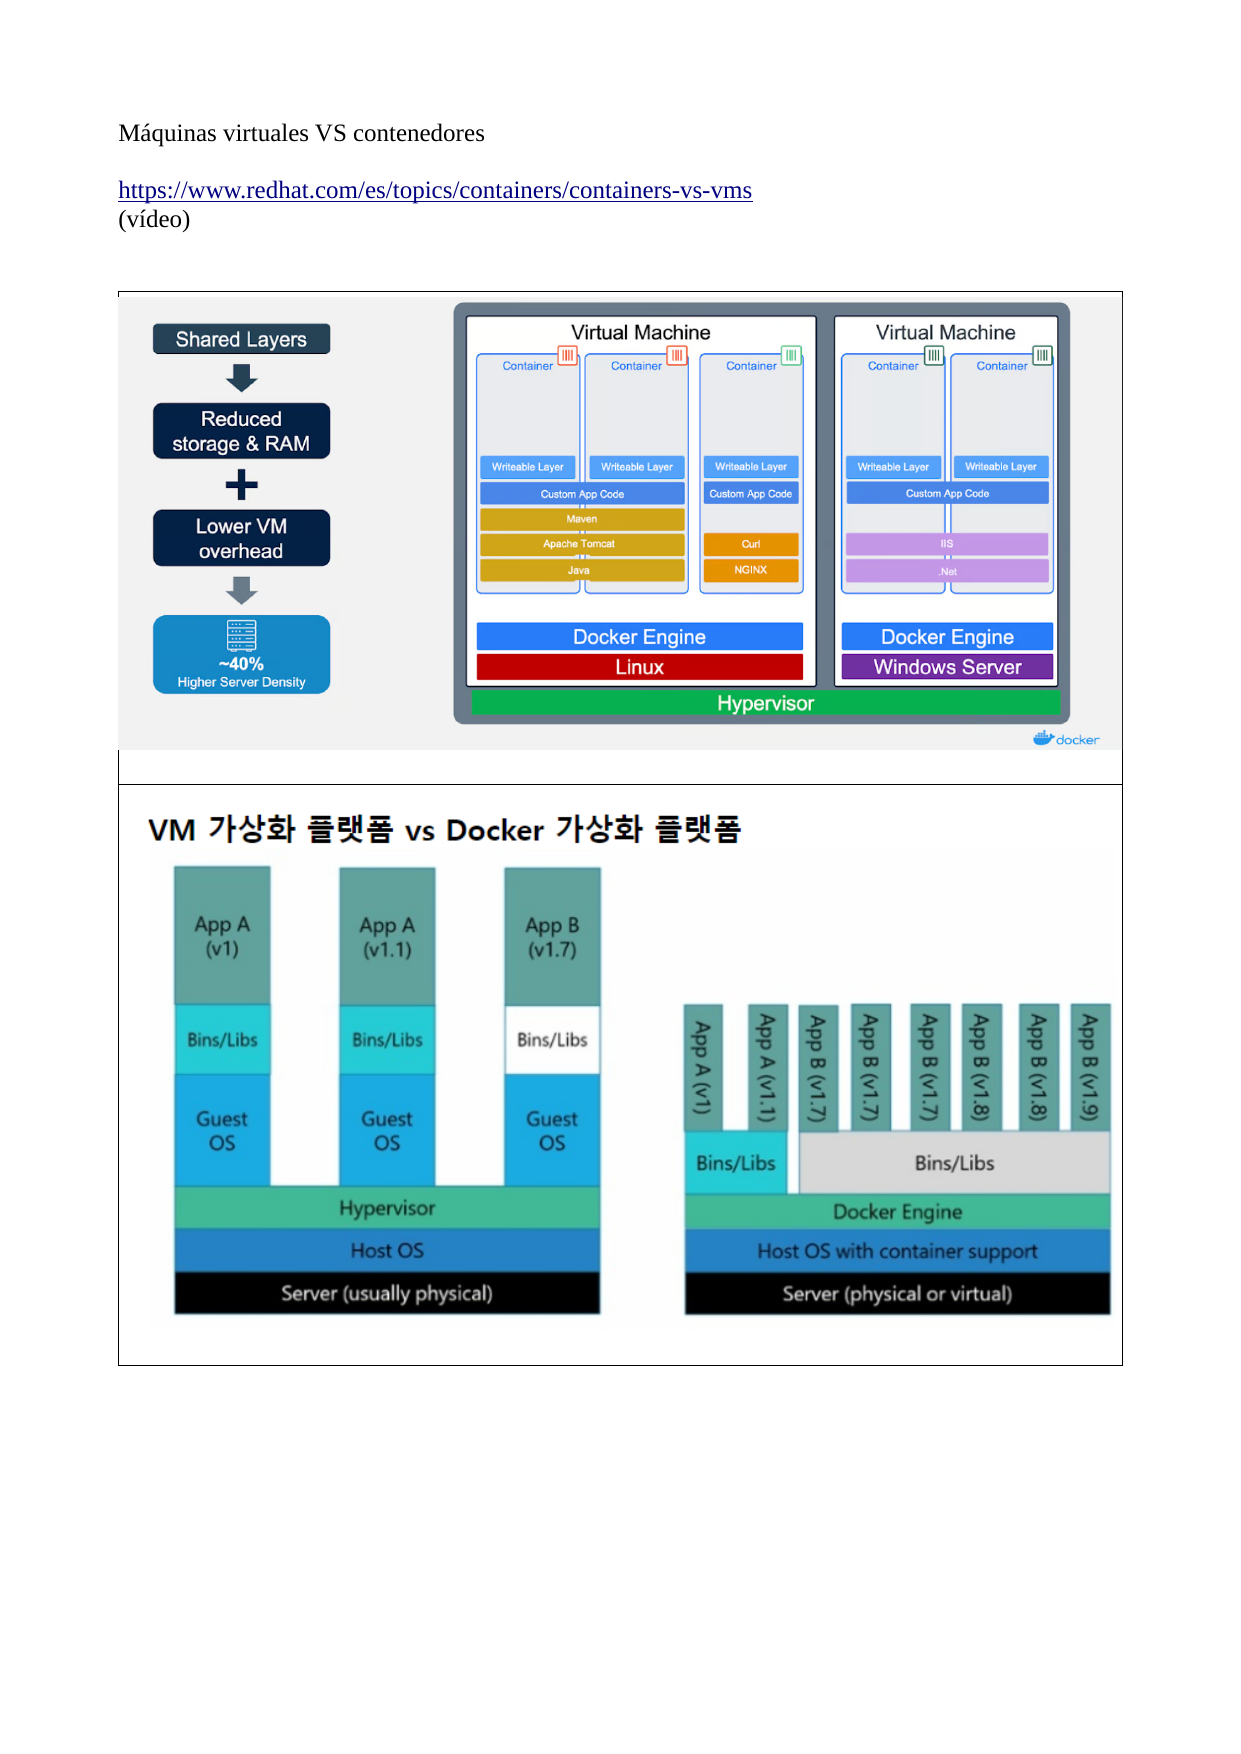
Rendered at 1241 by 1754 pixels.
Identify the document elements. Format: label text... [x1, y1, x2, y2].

text (vídeo) [118, 204, 1122, 233]
text https://www.redhat.com/es/topics/containers/containers-vs-vms [118, 176, 1122, 204]
table_header [119, 292, 1122, 297]
picture [123, 791, 1117, 1331]
table_cell [119, 785, 1122, 1365]
text Máquinas virtuales VS contenedores [118, 118, 1122, 147]
picture [118, 297, 1123, 750]
table_header [119, 750, 1122, 784]
